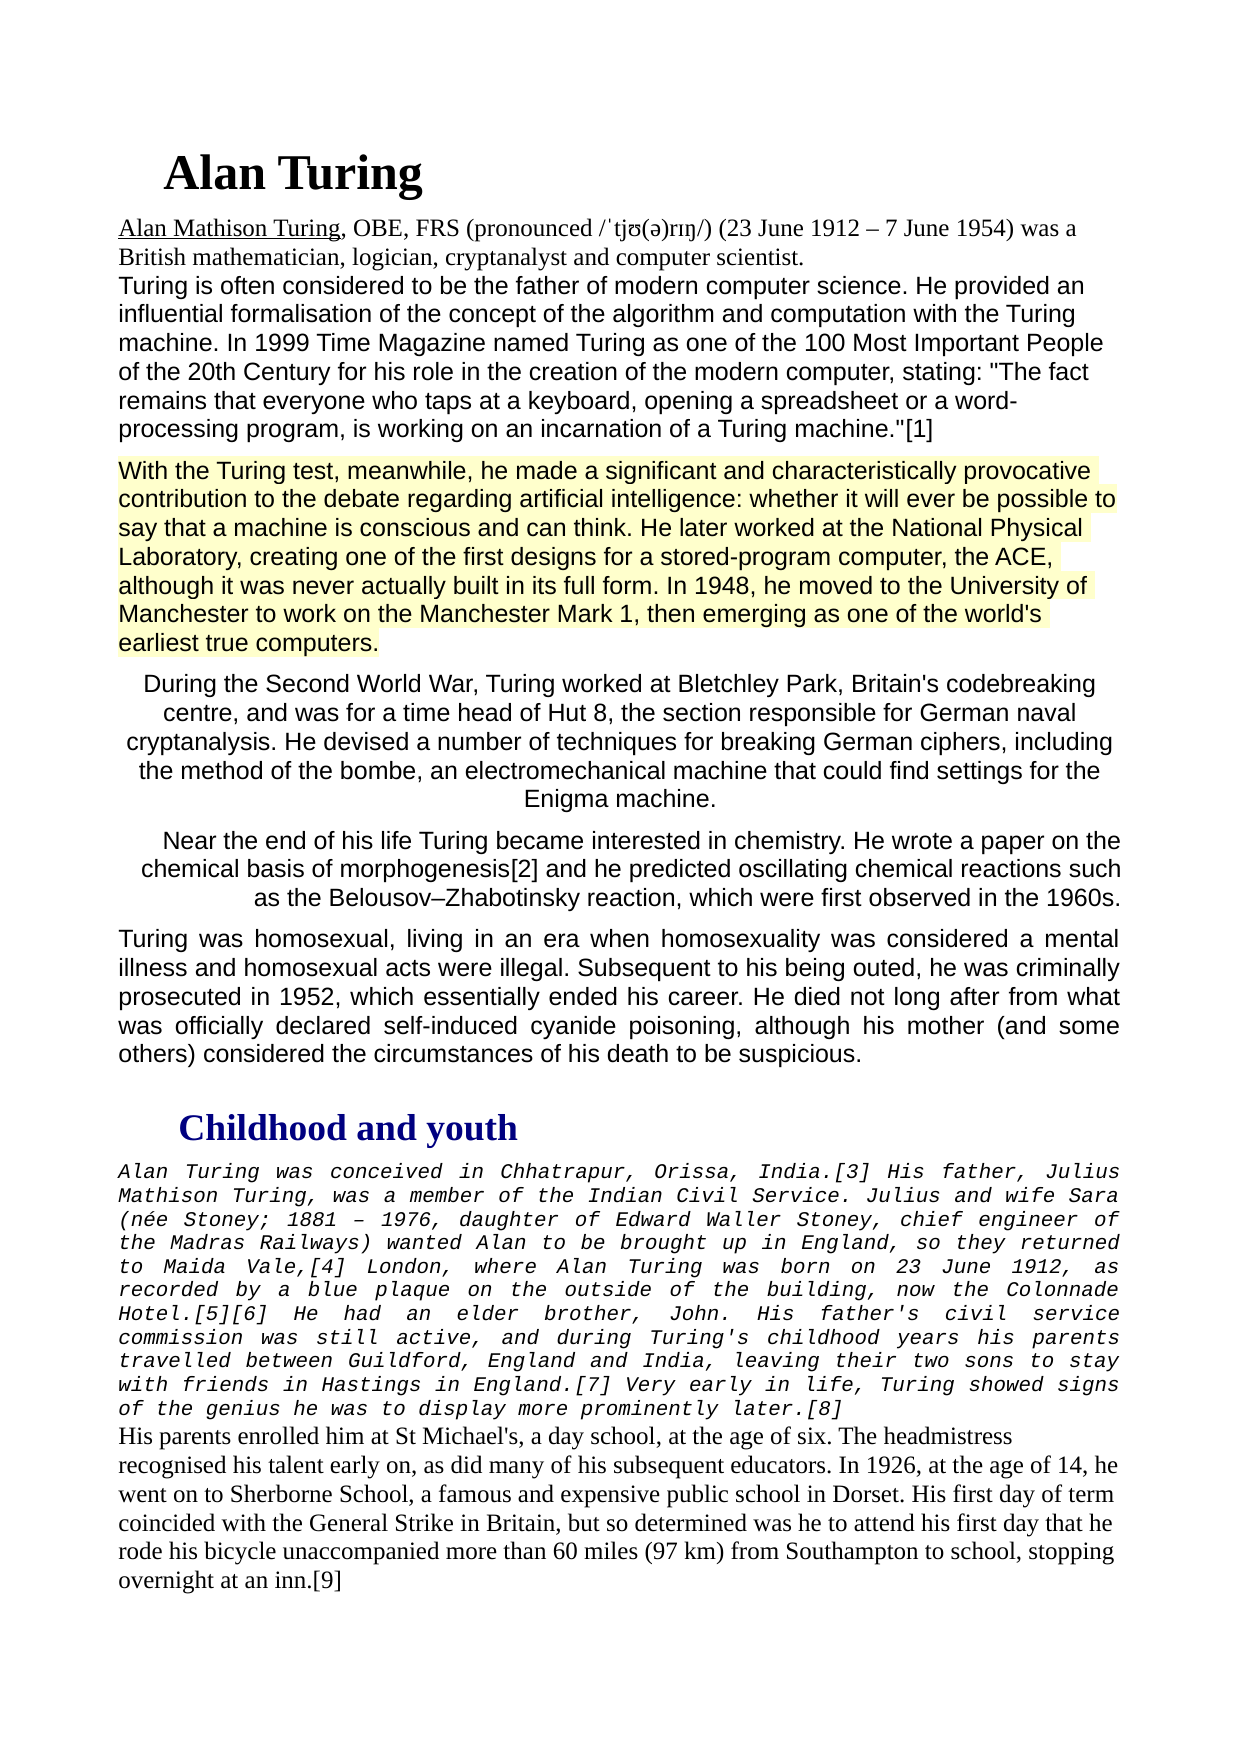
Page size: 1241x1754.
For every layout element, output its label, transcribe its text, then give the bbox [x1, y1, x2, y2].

subtitle Childhood and youth [118, 1039, 1122, 1082]
text Alan Mathison Turing, OBE, FRS (pronounced /ˈtjʊ(ə)rɪŋ/) (23 June 1912 – 7 June 1954) was a British mathematician, logician, cryptanalyst and computer scientist. [118, 147, 1122, 204]
text Turing is often considered to be the father of modern computer science. He provided an influential formalisation of the concept of the algorithm and computation with the Turing machine. In 1999 Time Magazine named Turing as one of the 100 Most Important People of the 20th Century for his role in the creation of the modern computer, stating: "The fact remains that everyone who taps at a keyboard, opening a spreadsheet or a word-processing program, is working on an incarnation of a Turing machine."[1] [118, 204, 1122, 377]
text His parents enrolled him at St Michael's, a day school, at the age of six. The headmistress recognised his talent early on, as did many of his subsequent educators. In 1926, at the age of 14, he went on to Sherborne School, a famous and expensive public school in Dorset. His first day of term coincided with the General Strike in Britain, but so determined was he to attend his first day that he rode his bicycle unaccompanied more than 60 miles (97 km) from Southampton to school, stopping overnight at an inn.[9] [118, 1355, 1122, 1528]
text During the Second World War, Turing worked at Bletchley Park, Britain's codebreaking centre, and was for a time head of Hut 8, the section responsible for German naval cryptanalysis. He devised a number of techniques for breaking German ciphers, including the method of the bombe, an electromechanical machine that could find settings for the Enigma machine. [118, 603, 1122, 747]
text With the Turing test, meanwhile, he made a significant and characteristically provocative contribution to the debate regarding artificial intelligence: whether it will ever be possible to say that a machine is conscious and can think. He later worked at the National Physical Laboratory, creating one of the first designs for a stored-program computer, the ACE, although it was never actually built in its full form. In 1948, he moved to the University of Manchester to work on the Manchester Mark 1, then emerging as one of the world's earliest true computers. [118, 389, 1122, 591]
text Turing's natural inclination toward mathematics and science did not earn him respect with some of the teachers at Sherborne, whose definition of education placed more emphasis on the classics. His headmaster wrote to his parents: "I hope he will not fall between two stools. If he is to stay at Public School, he must aim at becoming educated. If he is to be solely a Scientific Specialist, he is wasting his time at a Public School".[10] [118, 1540, 1122, 1626]
text Alan Turing was conceived in Chhatrapur, Orissa, India.[3] His father, Julius Mathison Turing, was a member of the Indian Civil Service. Julius and wife Sara (née Stoney; 1881 – 1976, daughter of Edward Waller Stoney, chief engineer of the Madras Railways) wanted Alan to be brought up in England, so they returned to Maida Vale,[4] London, where Alan Turing was born on 23 June 1912, as recorded by a blue plaque on the outside of the building, now the Colonnade Hotel.[5][6] He had an elder brother, John. His father's civil service commission was still active, and during Turing's childhood years his parents travelled between Guildford, England and India, leaving their two sons to stay with friends in Hastings in England.[7] Very early in life, Turing showed signs of the genius he was to display more prominently later.[8] [118, 1095, 1122, 1355]
text Near the end of his life Turing became interested in chemistry. He wrote a paper on the chemical basis of morphogenesis[2] and he predicted oscillating chemical reactions such as the Belousov–Zhabotinsky reaction, which were first observed in the 1960s. [118, 759, 1122, 846]
subtitle Alan Turing [118, 118, 1122, 147]
text Turing was homosexual, living in an era when homosexuality was considered a mental illness and homosexual acts were illegal. Subsequent to his being outed, he was criminally prosecuted in 1952, which essentially ended his career. He died not long after from what was officially declared self-induced cyanide poisoning, although his mother (and some others) considered the circumstances of his death to be suspicious. [118, 858, 1122, 1002]
